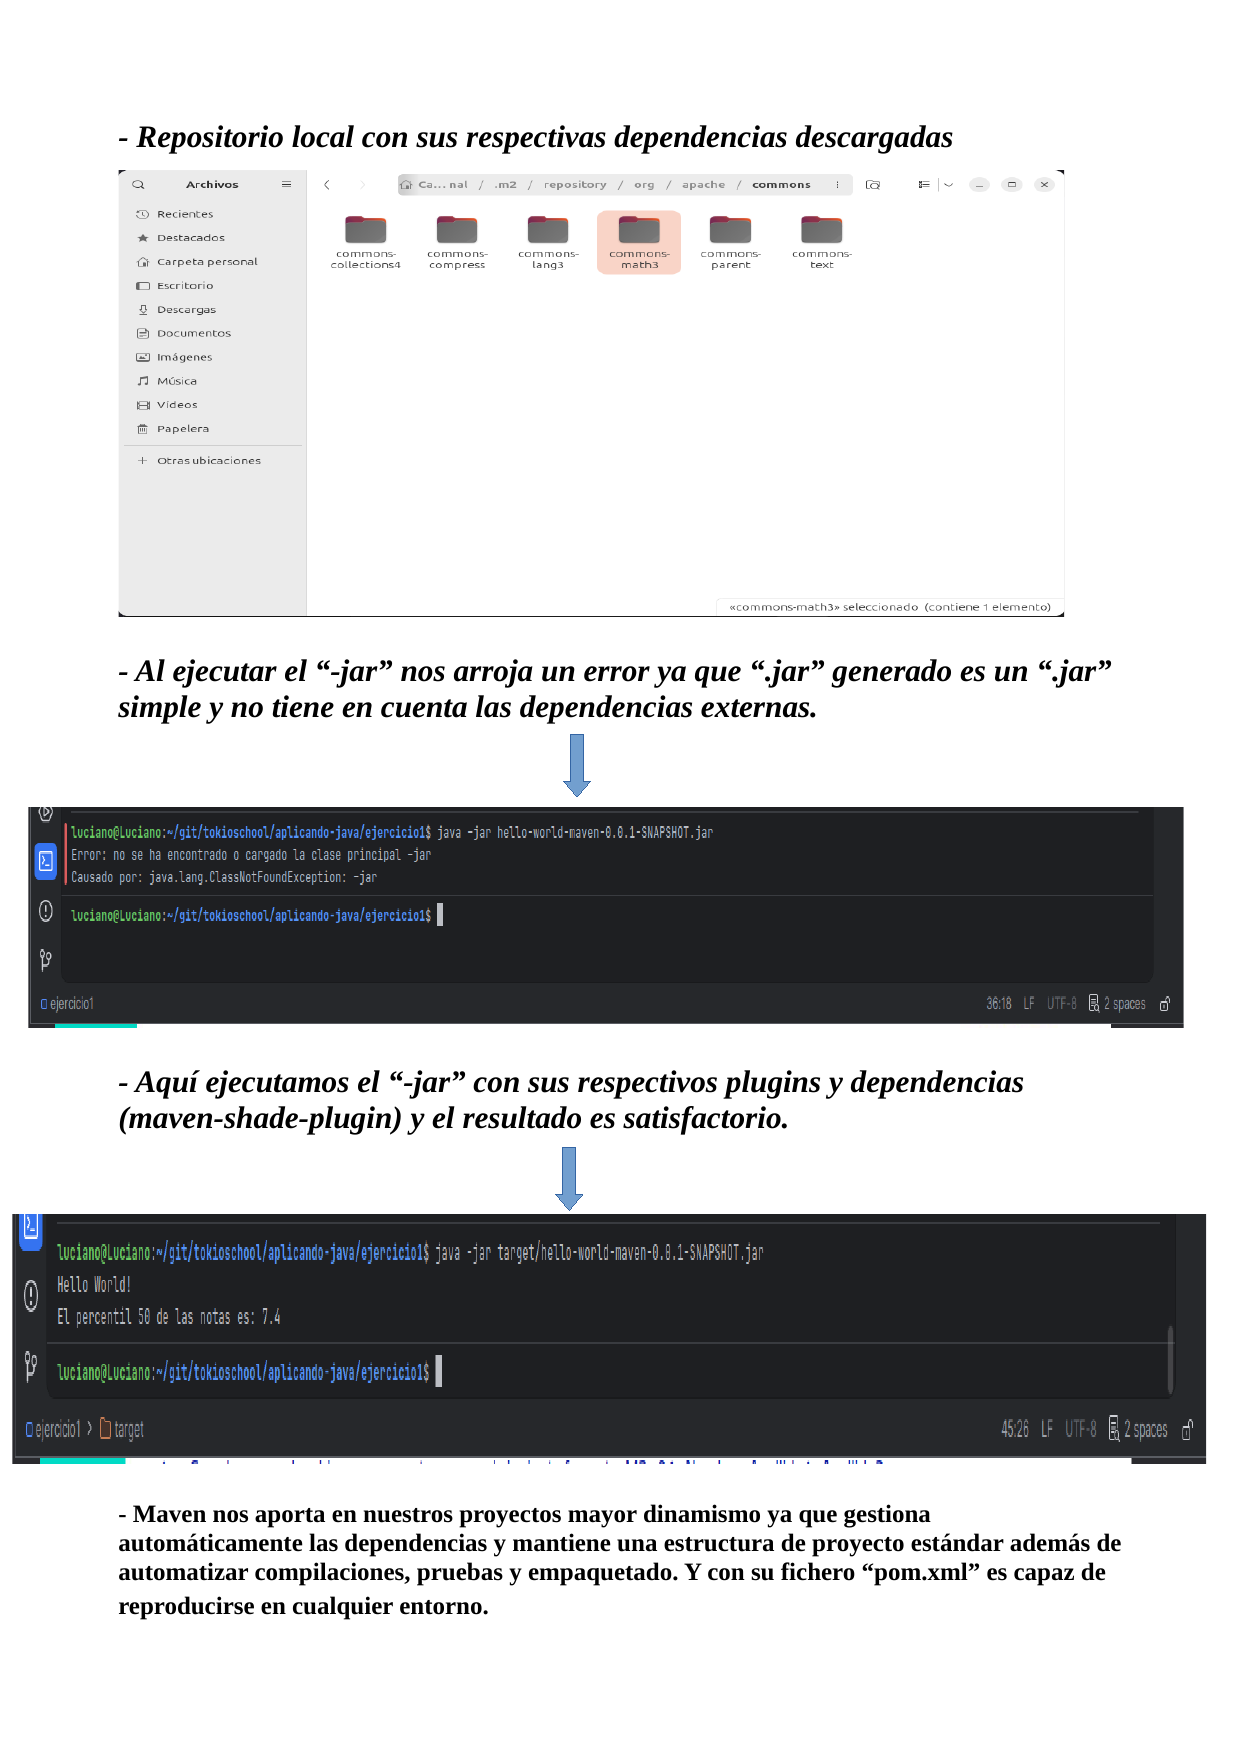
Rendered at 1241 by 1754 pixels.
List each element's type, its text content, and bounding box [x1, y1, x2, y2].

text - Maven nos aporta en nuestros proyectos mayor dinamismo ya que gestiona automáticamente las dependencias y mantiene una estructura de proyecto estándar además de automatizar compilaciones, pruebas y empaquetado. Y con su fichero “pom.xml” es capaz de reproducirse en cualquier entorno. [118, 1499, 1122, 1621]
text - Aquí ejecutamos el “-jar” con sus respectivos plugins y dependencias (maven-shade-plugin) y el resultado es satisfactorio. [118, 1063, 1122, 1135]
picture [118, 170, 1065, 617]
picture [12, 1214, 1207, 1464]
text - Repositorio local con sus respectivas dependencias descargadas [118, 118, 1122, 154]
text - Al ejecutar el “-jar” nos arroja un error ya que “.jar” generado es un “.jar” simple y no tiene en cuenta las dependencias externas. [118, 652, 1122, 724]
picture [28, 807, 1184, 1028]
